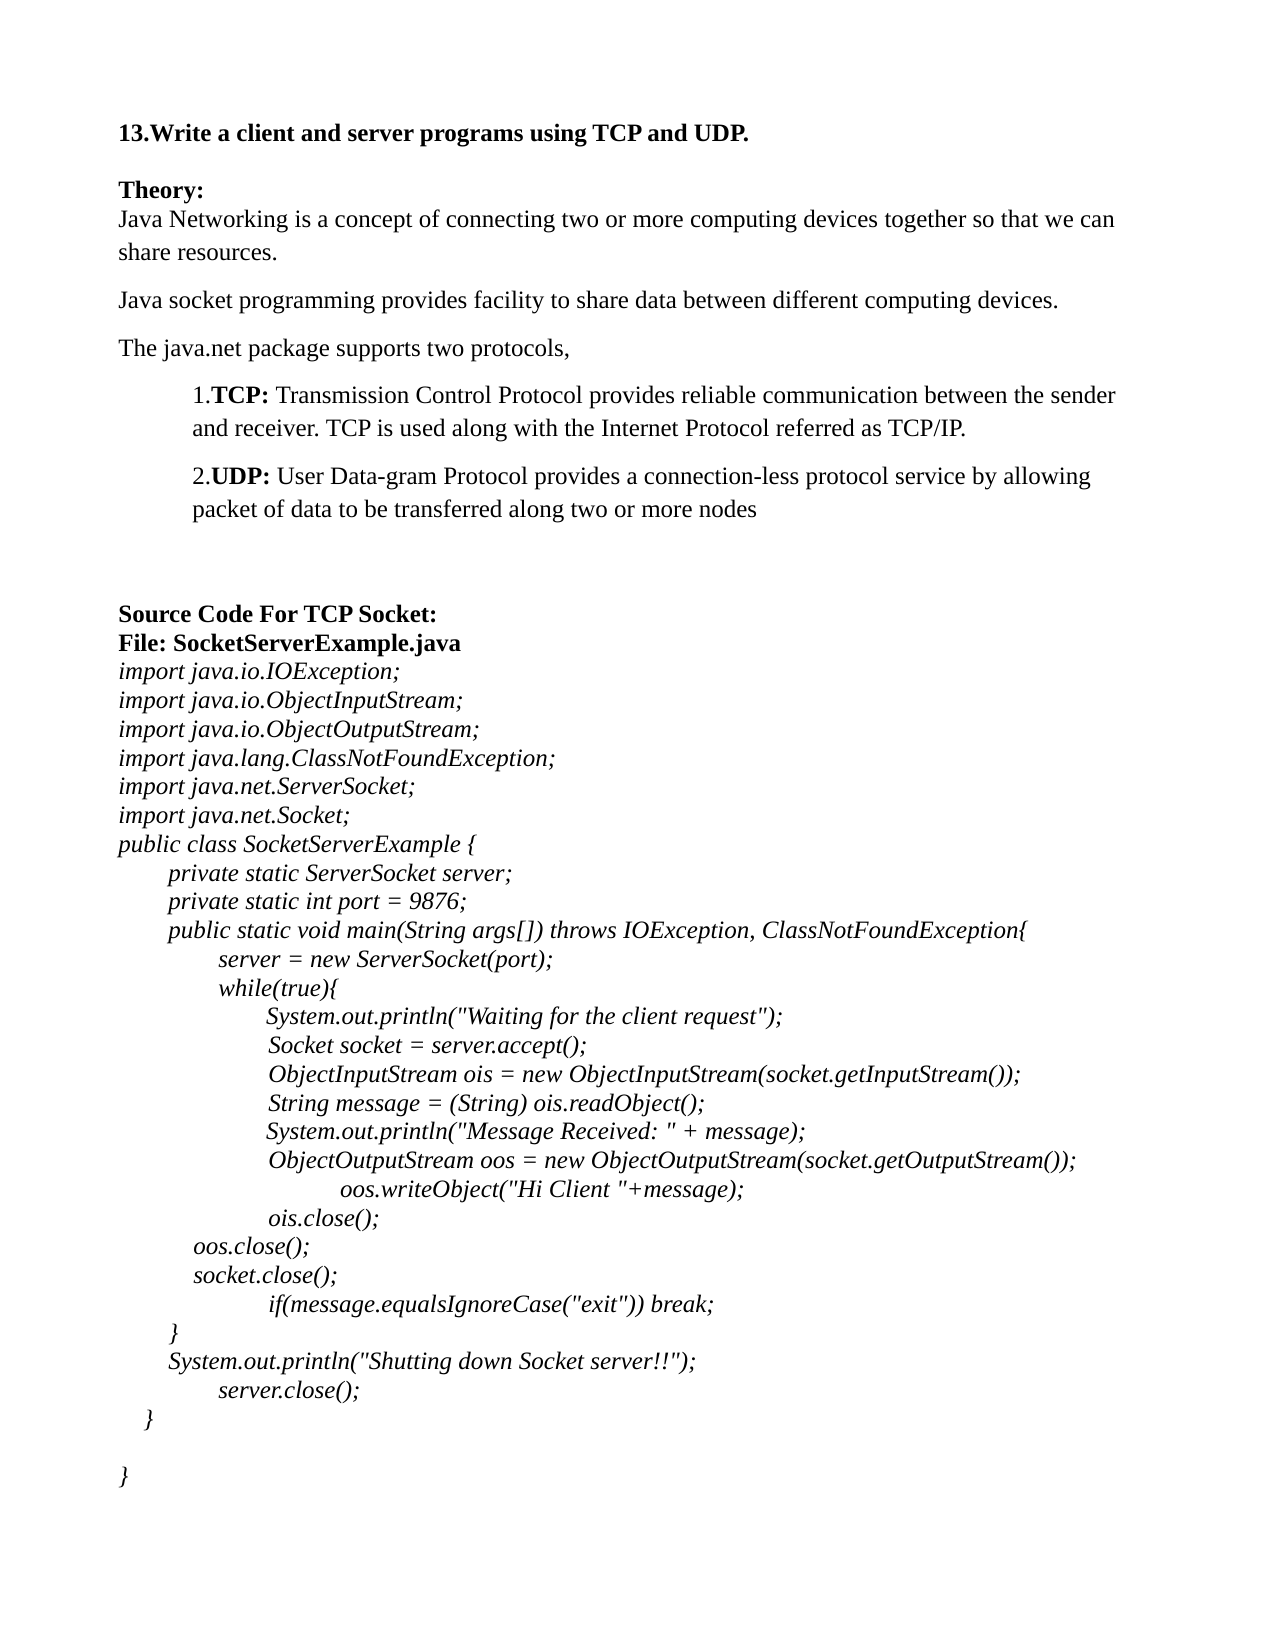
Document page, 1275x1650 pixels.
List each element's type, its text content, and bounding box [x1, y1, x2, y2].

text String message = (String) ois.readObject(); [118, 1088, 1157, 1116]
text System.out.println("Waiting for the client request"); [118, 1001, 1157, 1030]
text public class SocketServerExample { [118, 829, 1157, 858]
text server = new ServerSocket(port); [118, 944, 1157, 973]
text private static int port = 9876; [118, 886, 1157, 915]
text Theory: [118, 176, 1157, 204]
text Socket socket = server.accept(); [118, 1030, 1157, 1059]
text import java.io.IOException; [118, 656, 1157, 685]
text } [118, 1461, 1157, 1490]
text Source Code For TCP Socket: [118, 599, 1157, 628]
text import java.io.ObjectOutputStream; [118, 714, 1157, 743]
list UDP: User Data-gram Protocol provides a connection-less protocol service by allowing packet of data to be transferred along two or more nodes [118, 461, 1157, 523]
text Java Networking is a concept of connecting two or more computing devices together so that we can share resources. [118, 204, 1157, 266]
text import java.net.Socket; [118, 800, 1157, 829]
text public static void main(String args[]) throws IOException, ClassNotFoundException{ [118, 915, 1157, 944]
text } [118, 1318, 1157, 1346]
text ois.close(); [118, 1203, 1157, 1231]
text socket.close(); [118, 1260, 1157, 1289]
text Java socket programming provides facility to share data between different computing devices. [118, 285, 1157, 314]
text server.close(); [118, 1375, 1157, 1404]
list TCP: Transmission Control Protocol provides reliable communication between the sender and receiver. TCP is used along with the Internet Protocol referred as TCP/IP. [118, 380, 1157, 442]
text oos.close(); [118, 1231, 1157, 1260]
text private static ServerSocket server; [118, 858, 1157, 886]
text System.out.println("Shutting down Socket server!!"); [118, 1346, 1157, 1375]
text import java.io.ObjectInputStream; [118, 685, 1157, 714]
text while(true){ [118, 973, 1157, 1001]
text if(message.equalsIgnoreCase("exit")) break; [118, 1289, 1157, 1318]
text } [118, 1404, 1157, 1433]
text oos.writeObject("Hi Client "+message); [118, 1174, 1157, 1203]
text File: SocketServerExample.java [118, 628, 1157, 656]
text ObjectInputStream ois = new ObjectInputStream(socket.getInputStream()); [118, 1059, 1157, 1088]
text import java.lang.ClassNotFoundException; [118, 743, 1157, 771]
text The java.net package supports two protocols, [118, 333, 1157, 361]
text 13.Write a client and server programs using TCP and UDP. [118, 118, 1157, 147]
text import java.net.ServerSocket; [118, 771, 1157, 800]
text System.out.println("Message Received: " + message); [118, 1116, 1157, 1145]
text ObjectOutputStream oos = new ObjectOutputStream(socket.getOutputStream()); [118, 1145, 1157, 1174]
